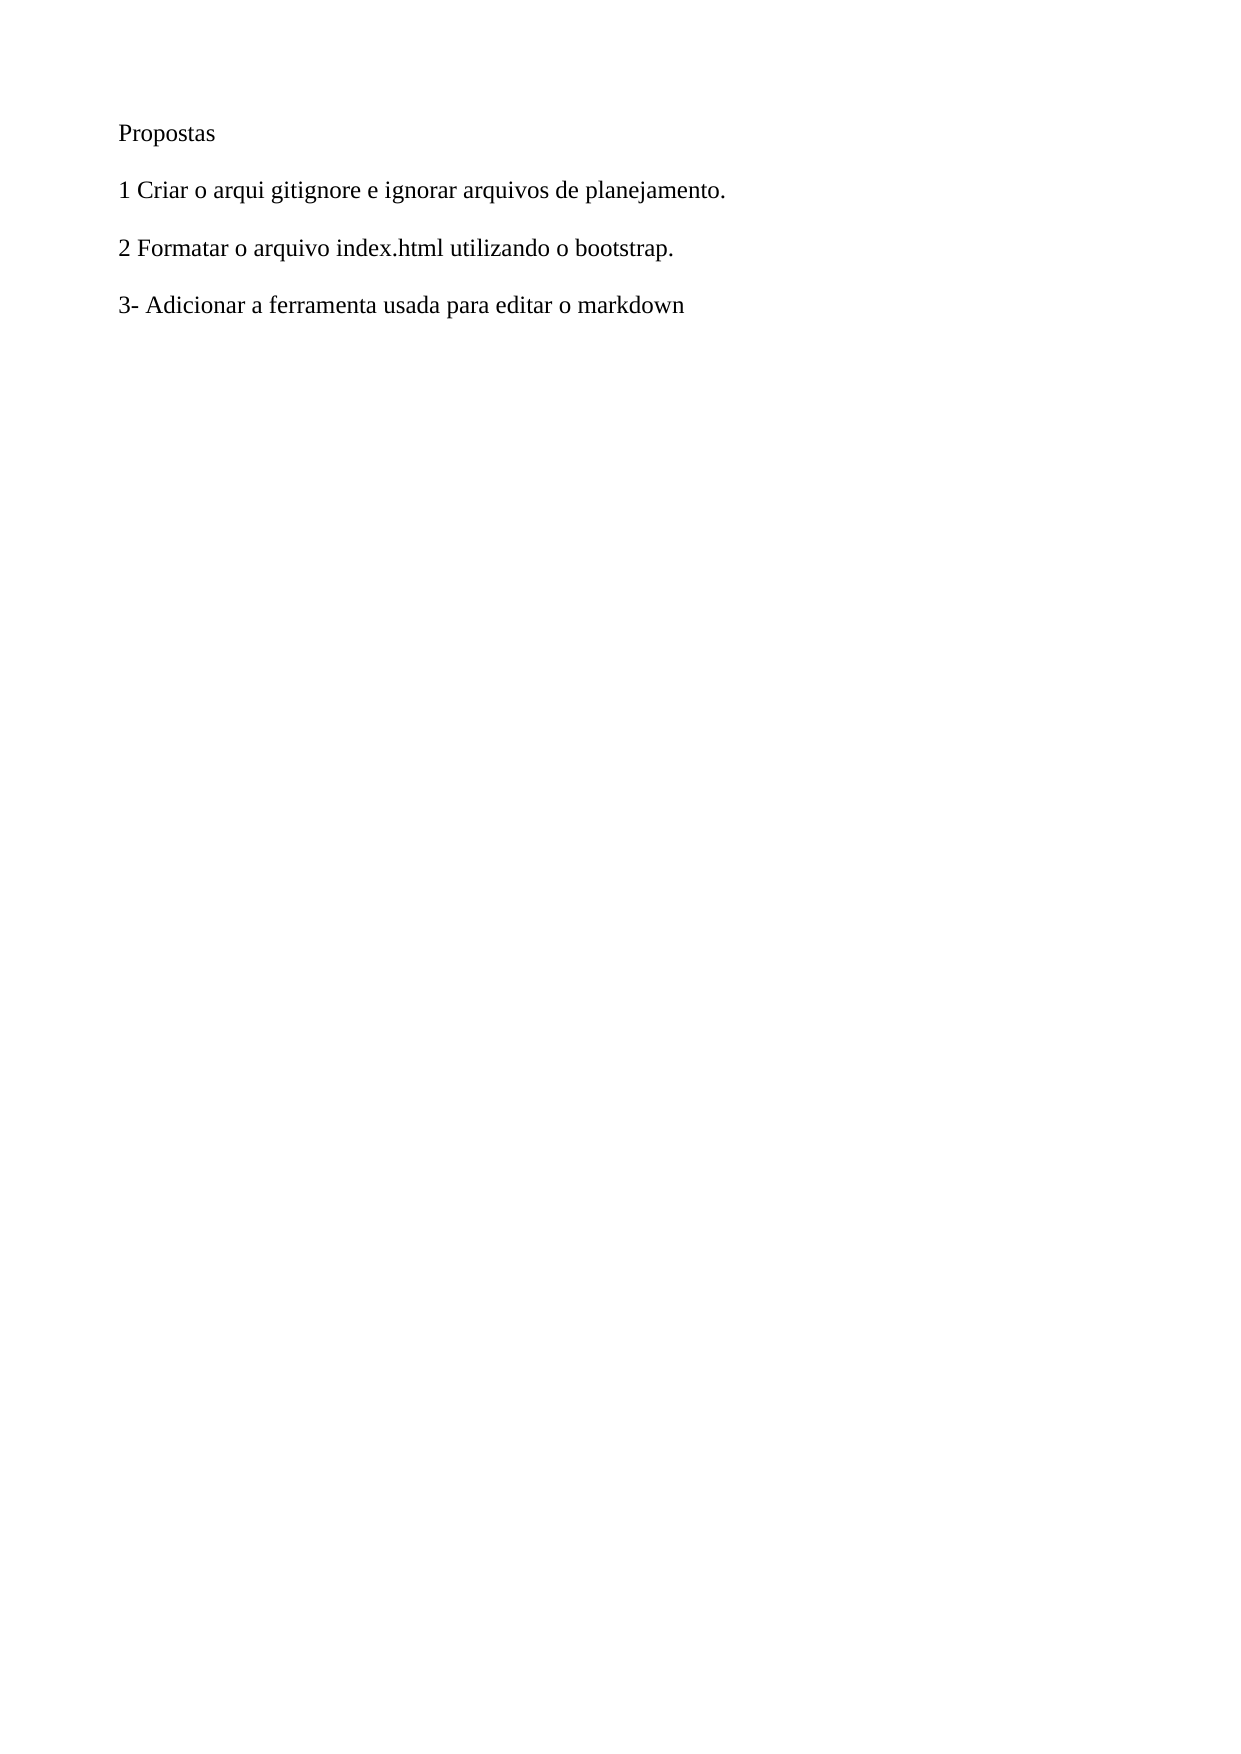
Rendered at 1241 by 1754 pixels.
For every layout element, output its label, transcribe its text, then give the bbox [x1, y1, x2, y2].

text Propostas [118, 118, 1122, 147]
text 3- Adicionar a ferramenta usada para editar o markdown [118, 291, 1122, 319]
text 2 Formatar o arquivo index.html utilizando o bootstrap. [118, 233, 1122, 262]
text 1 Criar o arqui gitignore e ignorar arquivos de planejamento. [118, 176, 1122, 204]
